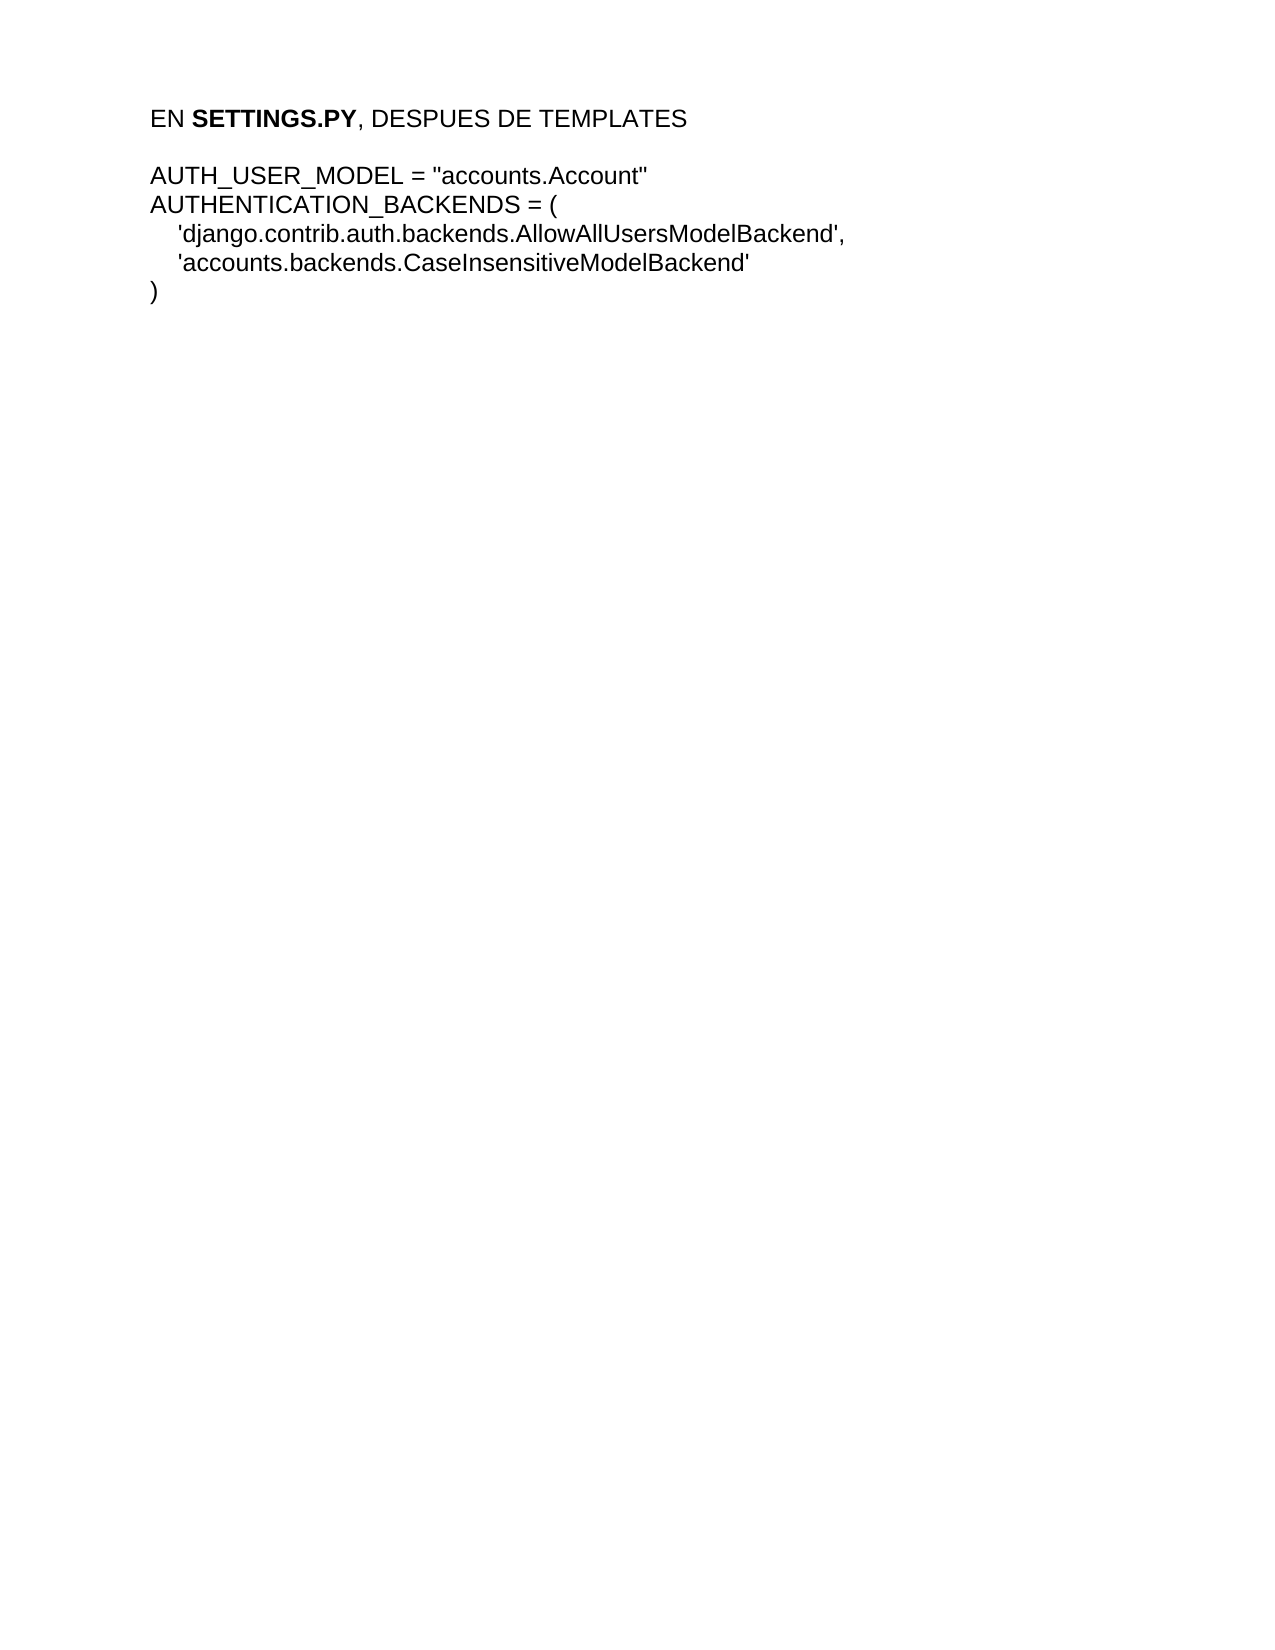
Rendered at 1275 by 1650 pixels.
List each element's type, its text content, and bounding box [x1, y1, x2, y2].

text AUTH_USER_MODEL = "accounts.Account" [150, 161, 1125, 190]
text ) [150, 276, 1125, 305]
text 'django.contrib.auth.backends.AllowAllUsersModelBackend', [150, 219, 1125, 247]
text EN SETTINGS.PY, DESPUES DE TEMPLATES [150, 104, 1125, 132]
text AUTHENTICATION_BACKENDS = ( [150, 190, 1125, 219]
text 'accounts.backends.CaseInsensitiveModelBackend' [150, 247, 1125, 276]
